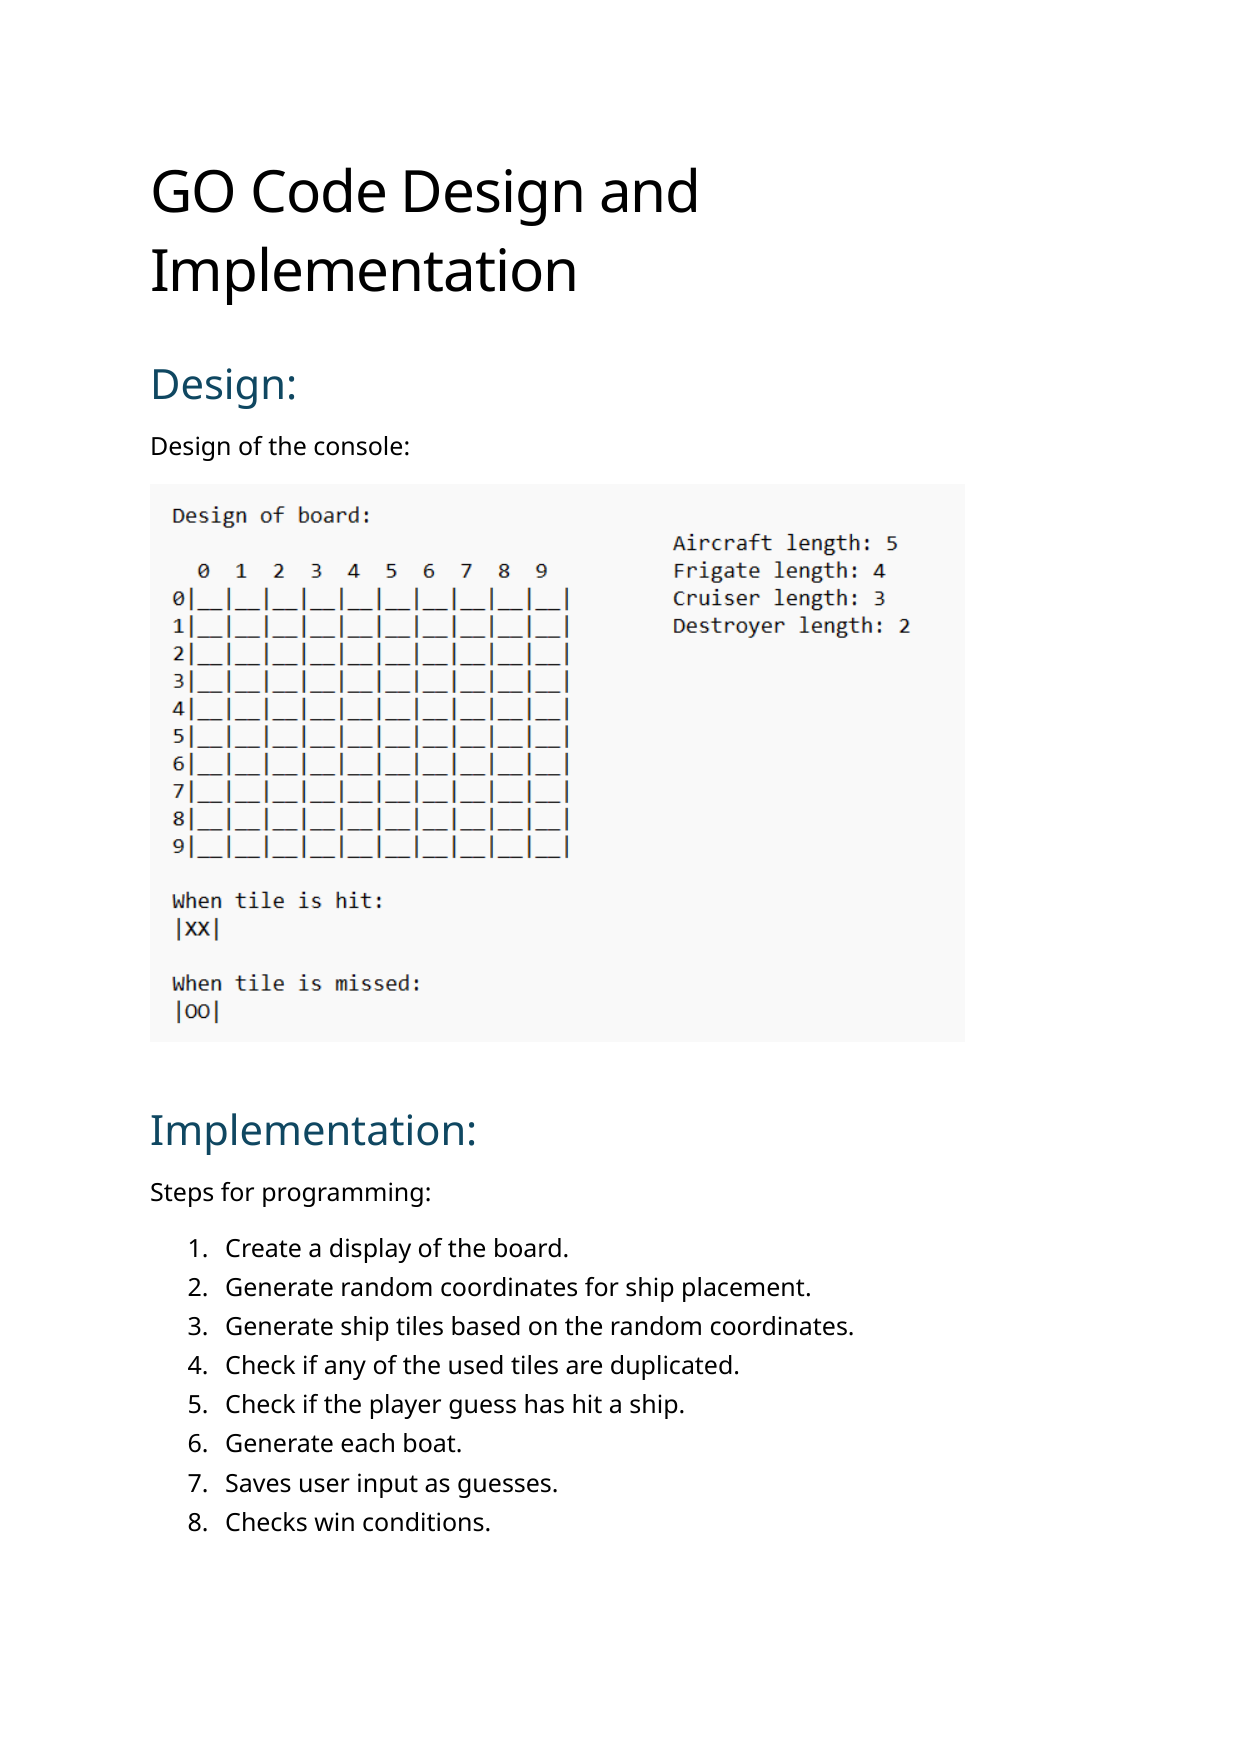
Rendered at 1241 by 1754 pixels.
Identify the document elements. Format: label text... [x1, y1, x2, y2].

list Generate each boat. [187, 1426, 1090, 1460]
subtitle Design: [150, 355, 1090, 412]
list Generate ship tiles based on the random coordinates. [187, 1309, 1090, 1343]
subtitle Implementation: [150, 1101, 1090, 1158]
text Design of the console: [150, 428, 1090, 462]
list Checks win conditions. [187, 1504, 1090, 1538]
title GO Code Design and Implementation [150, 150, 1090, 309]
list Create a display of the board. [187, 1230, 1090, 1264]
list Check if any of the used tiles are duplicated. [187, 1348, 1090, 1382]
list Generate random coordinates for ship placement. [187, 1269, 1090, 1303]
text Steps for programming: [150, 1174, 1090, 1208]
list Saves user input as guesses. [187, 1465, 1090, 1499]
list Check if the player guess has hit a ship. [187, 1387, 1090, 1421]
